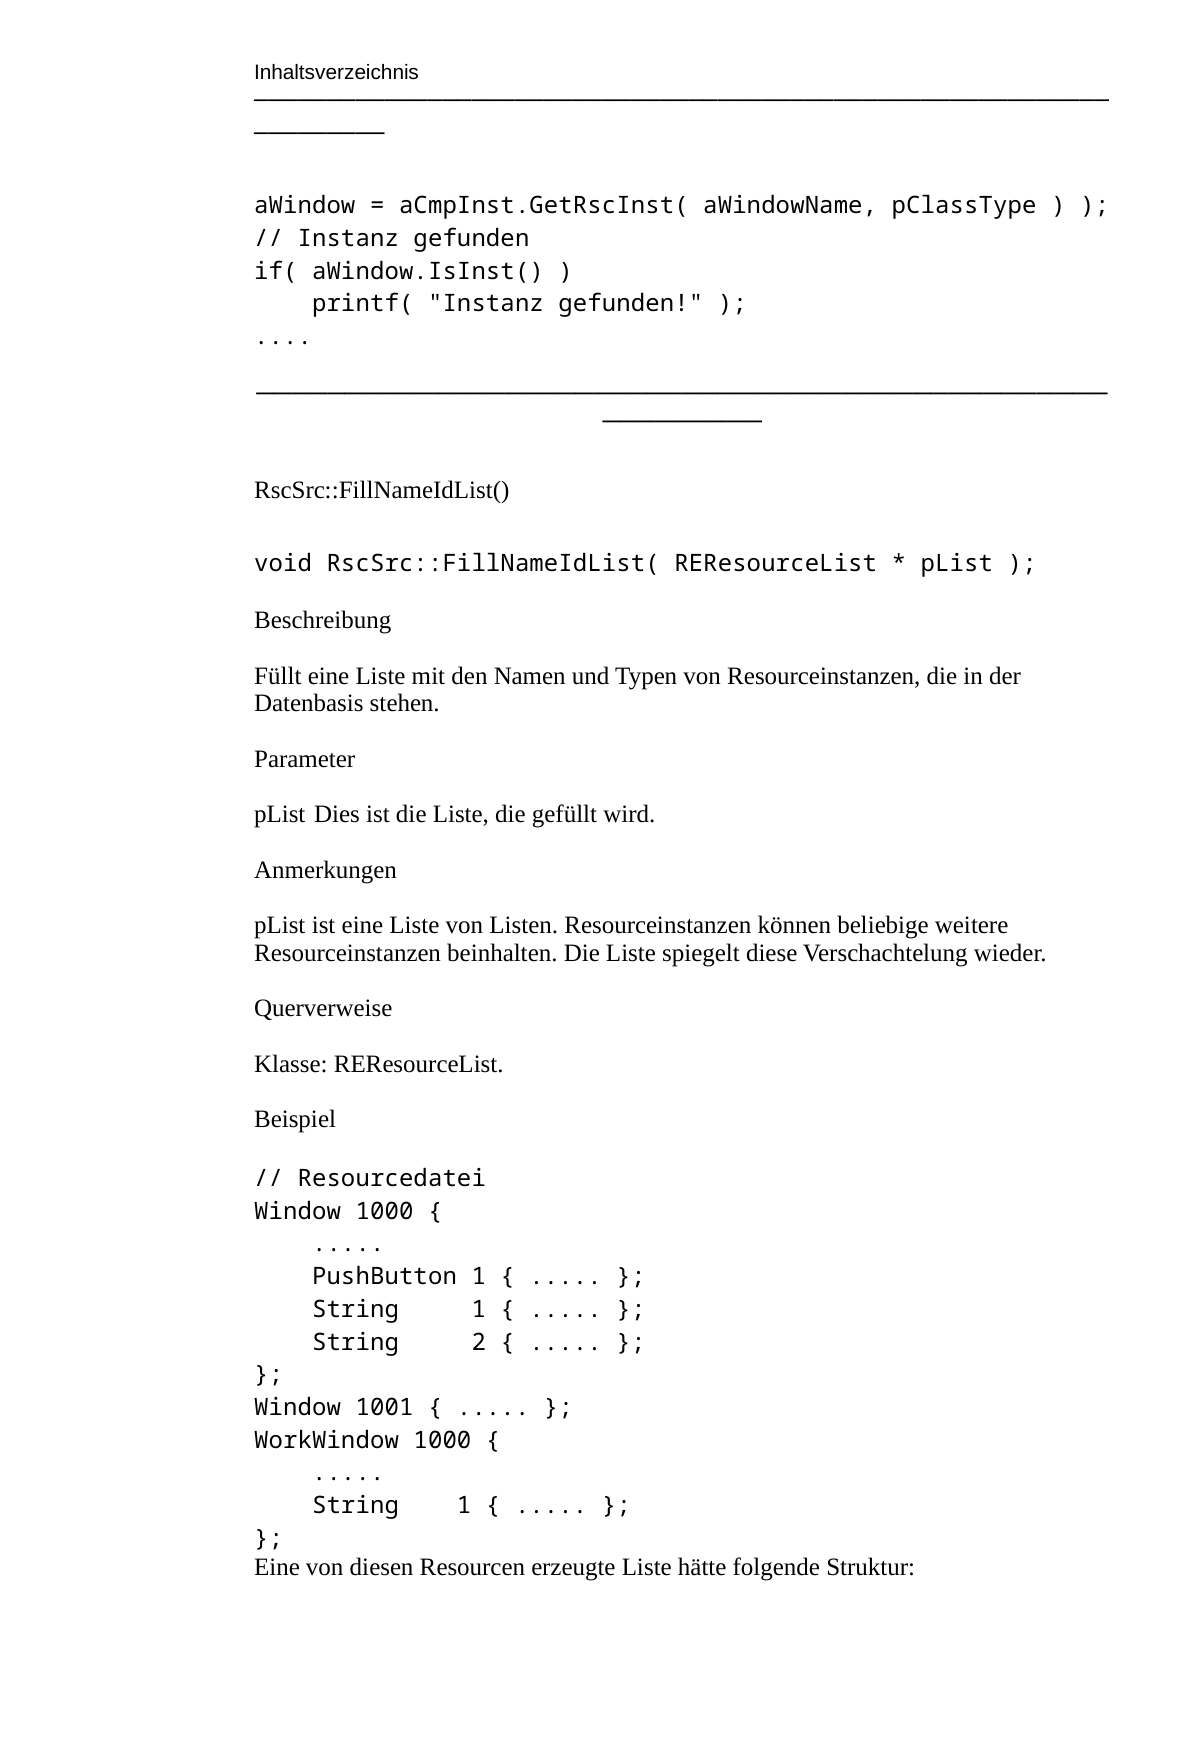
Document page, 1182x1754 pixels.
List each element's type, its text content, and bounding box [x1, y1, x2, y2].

list // Resourcedatei [254, 1161, 1110, 1193]
list aWindow = aCmpInst.GetRscInst( aWindowName, pClassType ) ); [254, 188, 1110, 221]
text Anmerkungen [254, 856, 1110, 883]
text Füllt eine Liste mit den Namen und Typen von Resourceinstanzen, die in der Datenbasis stehen. [254, 662, 1110, 717]
text Beispiel [254, 1105, 1110, 1133]
list Window 1001 { ..... }; [254, 1389, 1110, 1422]
text ───────────────────────────────────────────────────────── [254, 379, 1110, 434]
list PushButton 1 { ..... }; [254, 1259, 1110, 1291]
list String 2 { ..... }; [254, 1324, 1110, 1357]
list printf( "Instanz gefunden!" ); [254, 286, 1110, 319]
list WorkWindow 1000 { [254, 1422, 1110, 1455]
list }; [254, 1520, 1110, 1553]
list ..... [254, 1226, 1110, 1259]
list void RscSrc::FillNameIdList( REResourceList * pList ); [254, 546, 1110, 579]
text pList Dies ist die Liste, die gefüllt wird. [254, 800, 1110, 828]
list }; [254, 1357, 1110, 1389]
text Beschreibung [254, 606, 1110, 634]
text RscSrc::FillNameIdList() [254, 476, 1110, 504]
list if( aWindow.IsInst() ) [254, 253, 1110, 286]
list String 1 { ..... }; [254, 1291, 1110, 1324]
list Window 1000 { [254, 1193, 1110, 1226]
list .... [254, 319, 1110, 351]
text Querverweise [254, 994, 1110, 1022]
text Eine von diesen Resourcen erzeugte Liste hätte folgende Struktur: [254, 1553, 1110, 1581]
list ..... [254, 1455, 1110, 1488]
text pList ist eine Liste von Listen. Resourceinstanzen können beliebige weitere Resourceinstanzen beinhalten. Die Liste spiegelt diese Verschachtelung wieder. [254, 911, 1110, 967]
list // Instanz gefunden [254, 221, 1110, 253]
text Parameter [254, 745, 1110, 773]
text Klasse: REResourceList. [254, 1050, 1110, 1077]
list String 1 { ..... }; [254, 1488, 1110, 1520]
